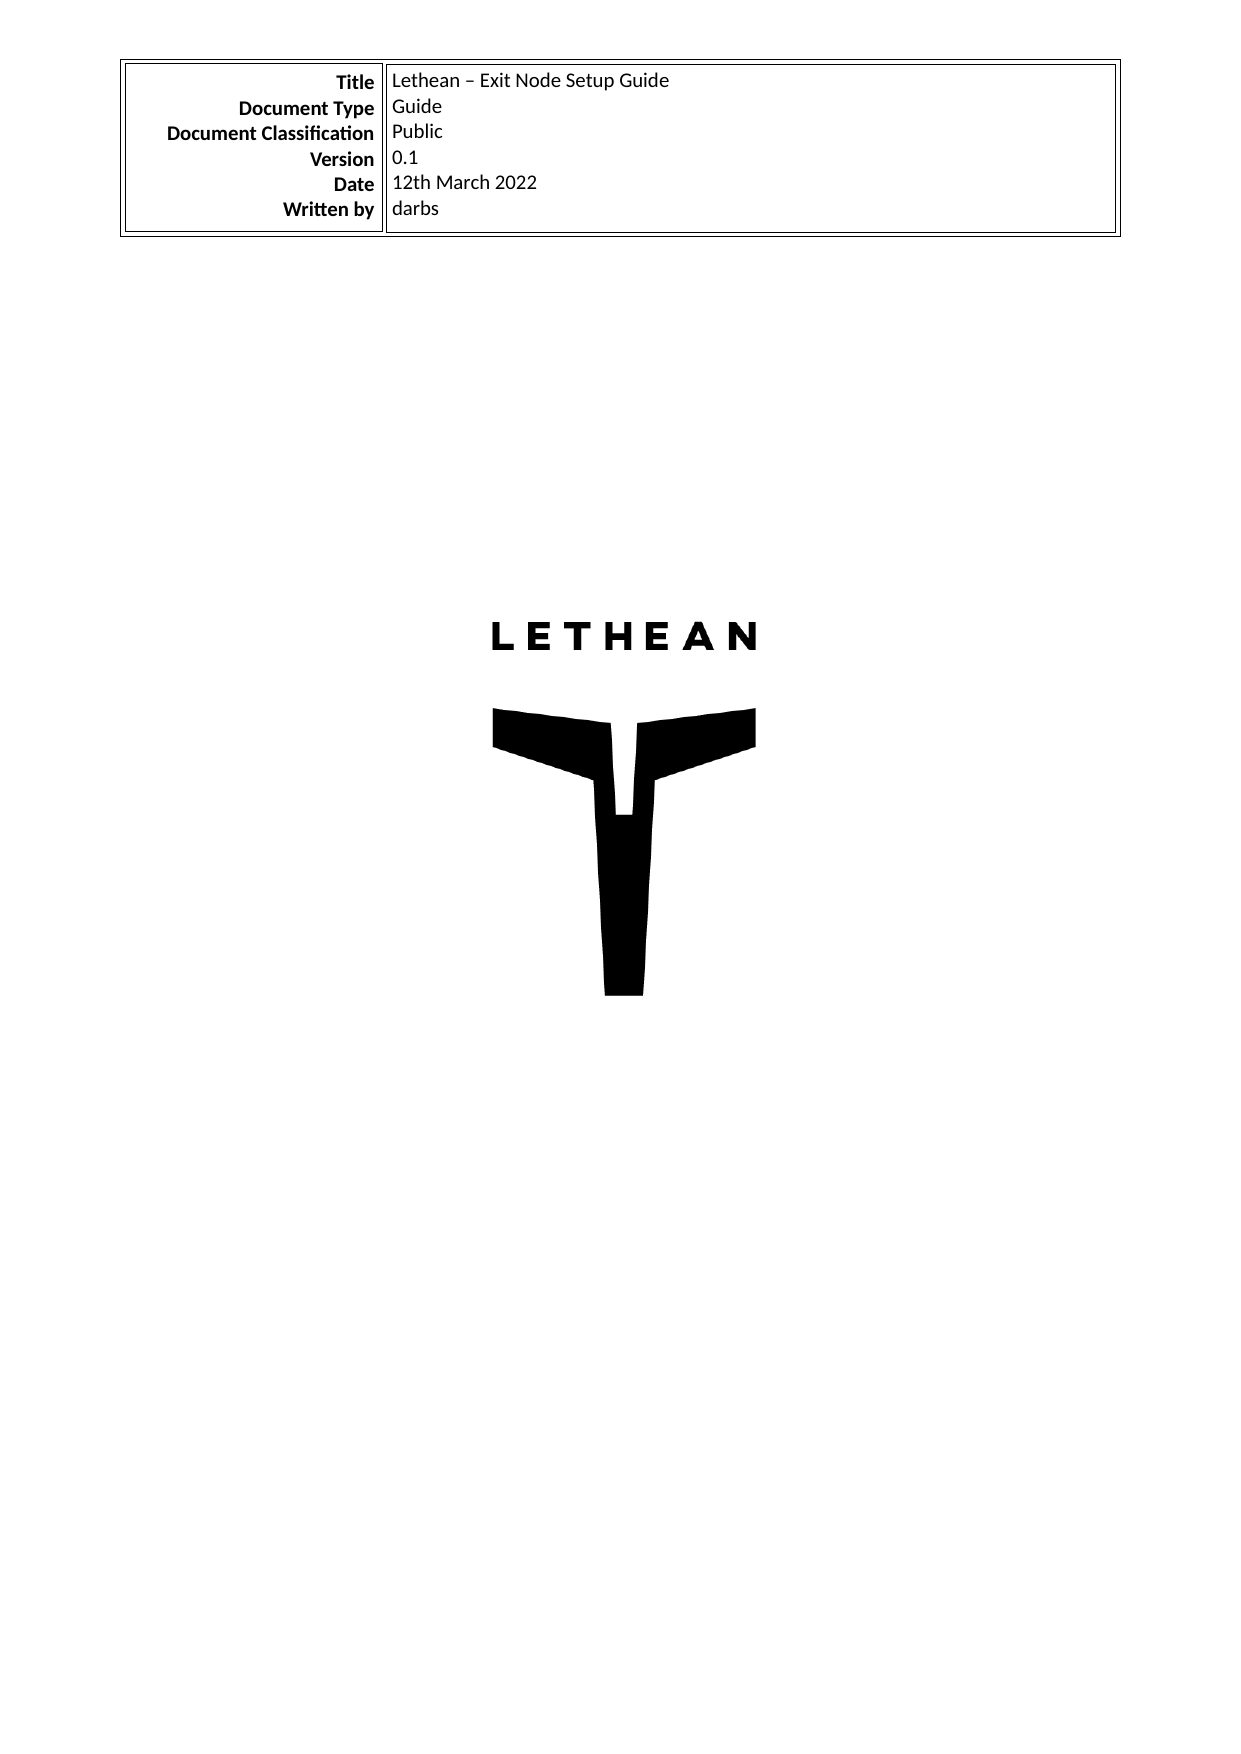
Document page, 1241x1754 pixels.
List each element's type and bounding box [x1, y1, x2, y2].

picture [399, 491, 847, 1125]
